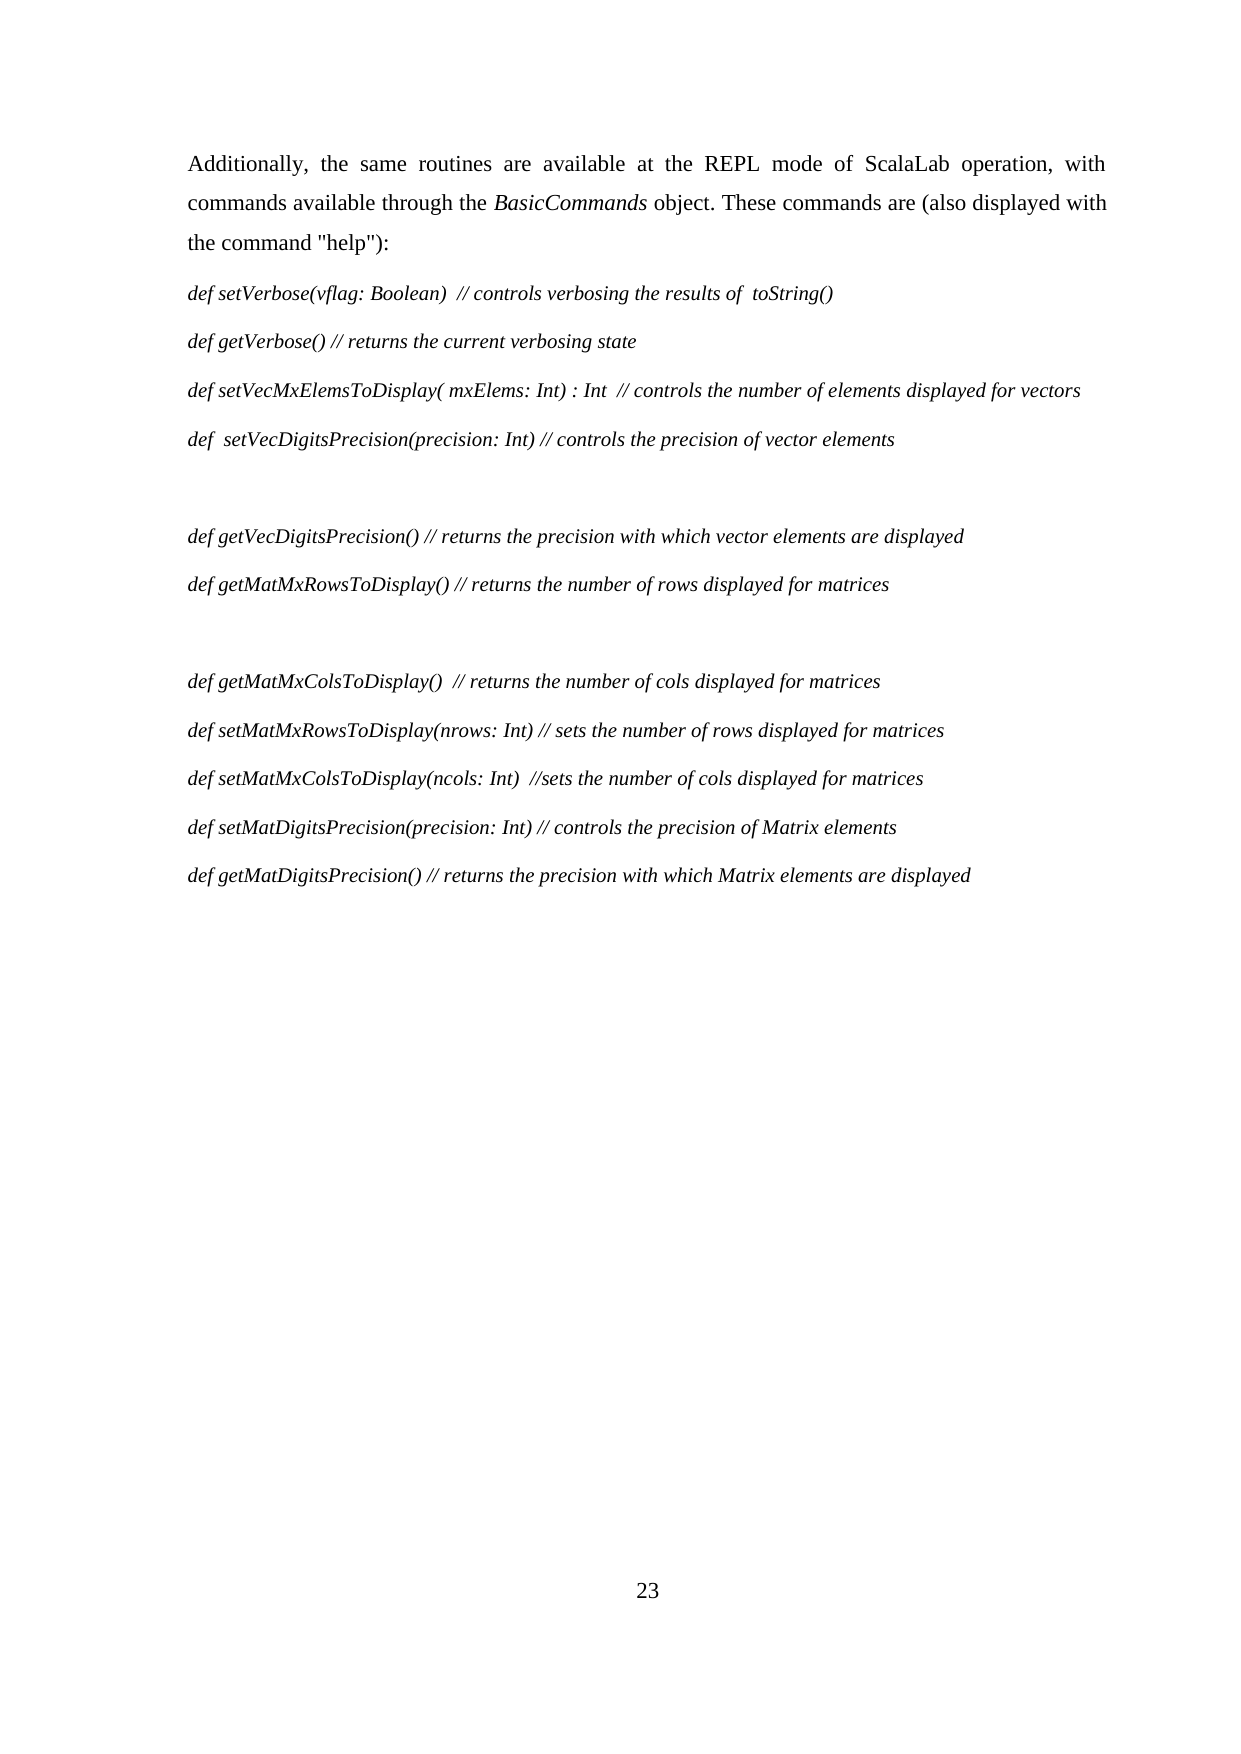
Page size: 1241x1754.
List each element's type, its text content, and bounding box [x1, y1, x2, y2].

text def setMatMxRowsToDisplay(nrows: Int) // sets the number of rows displayed for matrices [187, 718, 1108, 742]
text def getMatMxRowsToDisplay() // returns the number of rows displayed for matrices [187, 572, 1108, 596]
text def getVecDigitsPrecision() // returns the precision with which vector elements are displayed [187, 524, 1108, 548]
text def setVecDigitsPrecision(precision: Int) // controls the precision of vector elements [187, 427, 1108, 451]
text def getVerbose() // returns the current verbosing state [187, 329, 1108, 353]
text Additionally, the same routines are available at the REPL mode of ScalaLab operation, with commands available through the BasicCommands object. These commands are (also displayed with the command "help"): [187, 150, 1108, 255]
text def setMatDigitsPrecision(precision: Int) // controls the precision of Matrix elements [187, 815, 1108, 839]
text def setMatMxColsToDisplay(ncols: Int) //sets the number of cols displayed for matrices [187, 766, 1108, 790]
text def setVerbose(vflag: Boolean) // controls verbosing the results of toString() [187, 281, 1108, 305]
text def getMatDigitsPrecision() // returns the precision with which Matrix elements are displayed [187, 863, 1108, 887]
text def setVecMxElemsToDisplay( mxElems: Int) : Int // controls the number of elements displayed for vectors [187, 378, 1108, 402]
text def getMatMxColsToDisplay() // returns the number of cols displayed for matrices [187, 669, 1108, 693]
